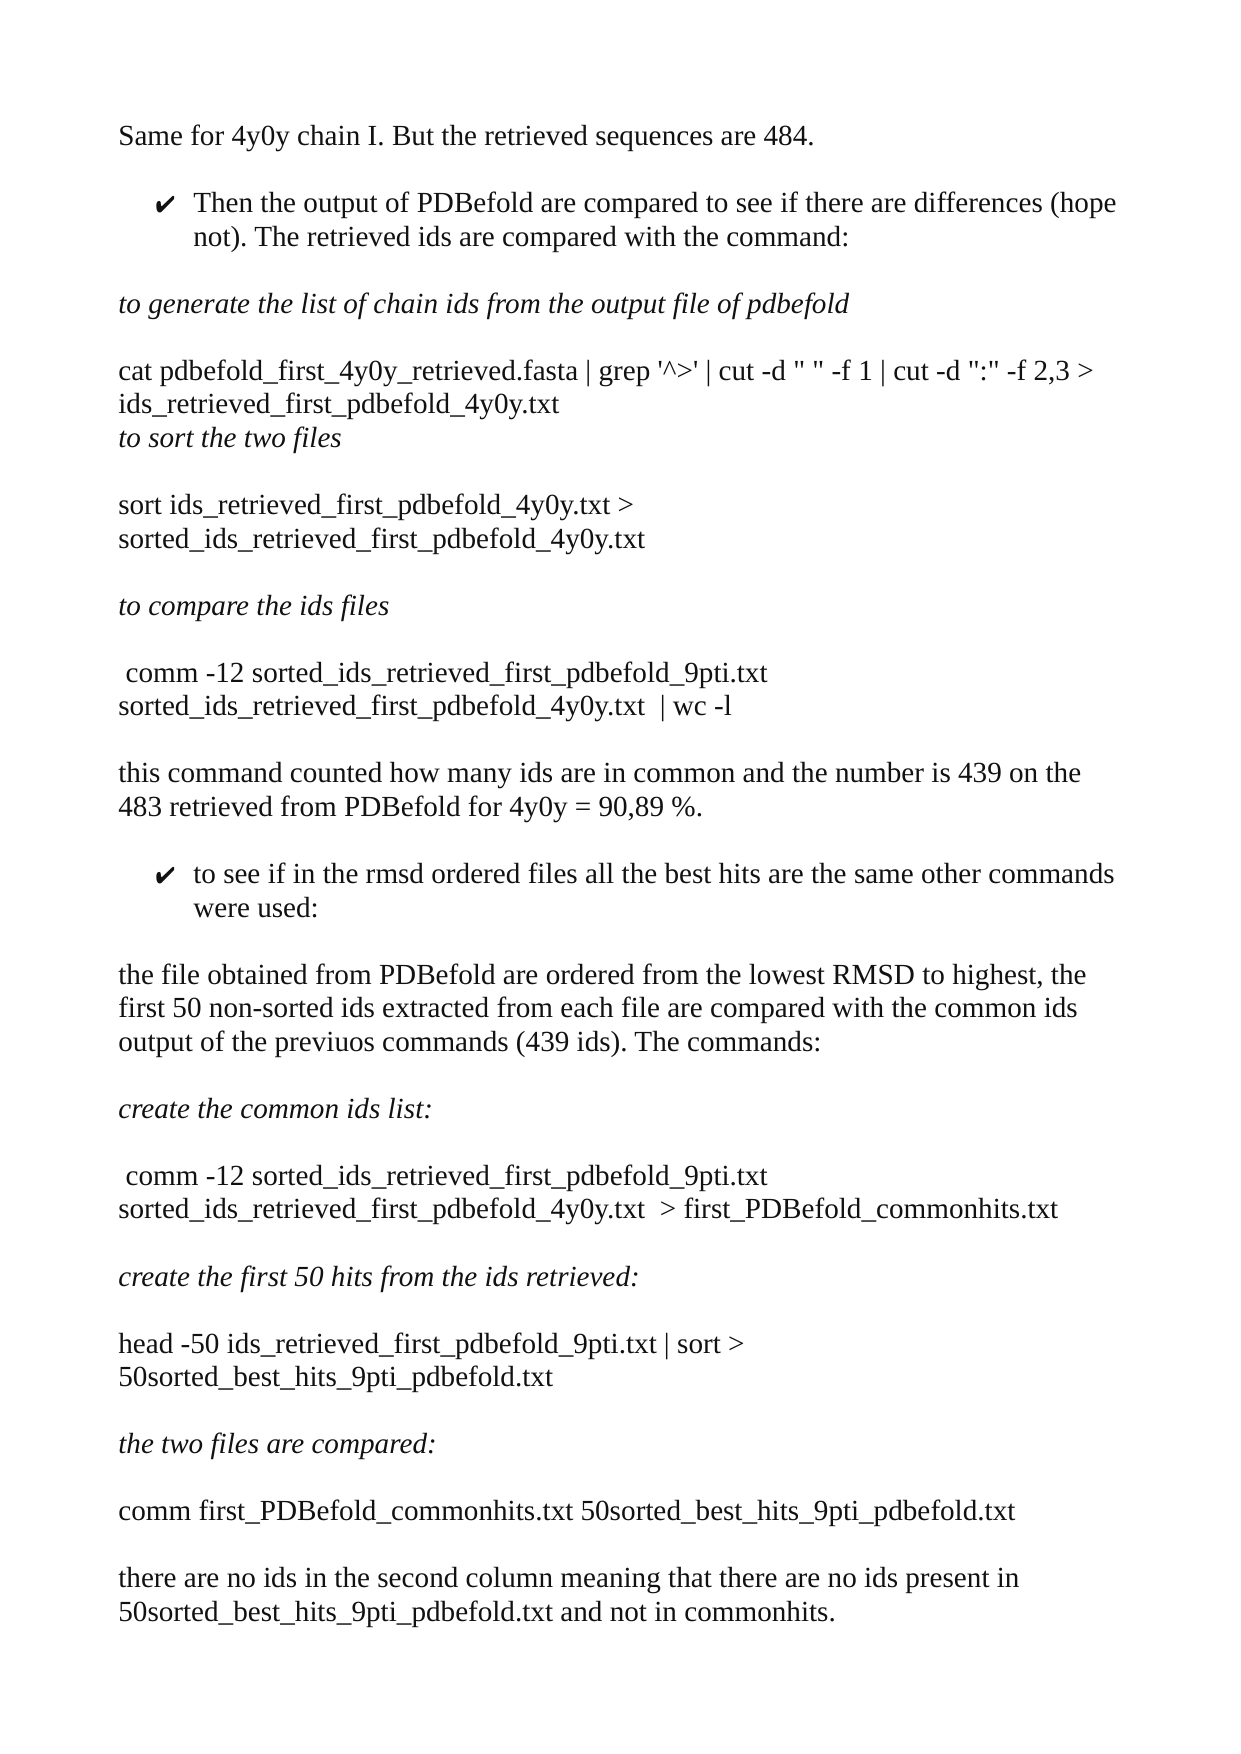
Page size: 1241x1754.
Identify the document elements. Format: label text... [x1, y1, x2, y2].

text comm -12 sorted_ids_retrieved_first_pdbefold_9pti.txt sorted_ids_retrieved_first_pdbefold_4y0y.txt | wc -l [118, 655, 1122, 722]
text comm -12 sorted_ids_retrieved_first_pdbefold_9pti.txt sorted_ids_retrieved_first_pdbefold_4y0y.txt > first_PDBefold_commonhits.txt [118, 1158, 1122, 1225]
text sort ids_retrieved_first_pdbefold_4y0y.txt > sorted_ids_retrieved_first_pdbefold_4y0y.txt [118, 487, 1122, 554]
text head -50 ids_retrieved_first_pdbefold_9pti.txt | sort > 50sorted_best_hits_9pti_pdbefold.txt [118, 1326, 1122, 1393]
text create the common ids list: [118, 1091, 1122, 1124]
text comm first_PDBefold_commonhits.txt 50sorted_best_hits_9pti_pdbefold.txt [118, 1493, 1122, 1527]
text the file obtained from PDBefold are ordered from the lowest RMSD to highest, the first 50 non-sorted ids extracted from each file are compared with the common ids output of the previuos commands (439 ids). The commands: [118, 957, 1122, 1057]
text cat pdbefold_first_4y0y_retrieved.fasta | grep '^>' | cut -d " " -f 1 | cut -d ":" -f 2,3 > ids_retrieved_first_pdbefold_4y0y.txt [118, 353, 1122, 420]
text there are no ids in the second column meaning that there are no ids present in 50sorted_best_hits_9pti_pdbefold.txt and not in commonhits. [118, 1561, 1122, 1628]
text to compare the ids files [118, 588, 1122, 621]
text the two files are compared: [118, 1426, 1122, 1460]
text to generate the list of chain ids from the output file of pdbefold [118, 286, 1122, 319]
text create the first 50 hits from the ids retrieved: [118, 1259, 1122, 1292]
list Then the output of PDBefold are compared to see if there are differences (hope not). The retrieved ids are compared with the command: [156, 185, 1122, 252]
text to sort the two files [118, 420, 1122, 454]
list to see if in the rmsd ordered files all the best hits are the same other commands were used: [156, 856, 1122, 923]
text this command counted how many ids are in common and the number is 439 on the 483 retrieved from PDBefold for 4y0y = 90,89 %. [118, 756, 1122, 823]
text Same for 4y0y chain I. But the retrieved sequences are 484. [118, 118, 1122, 152]
